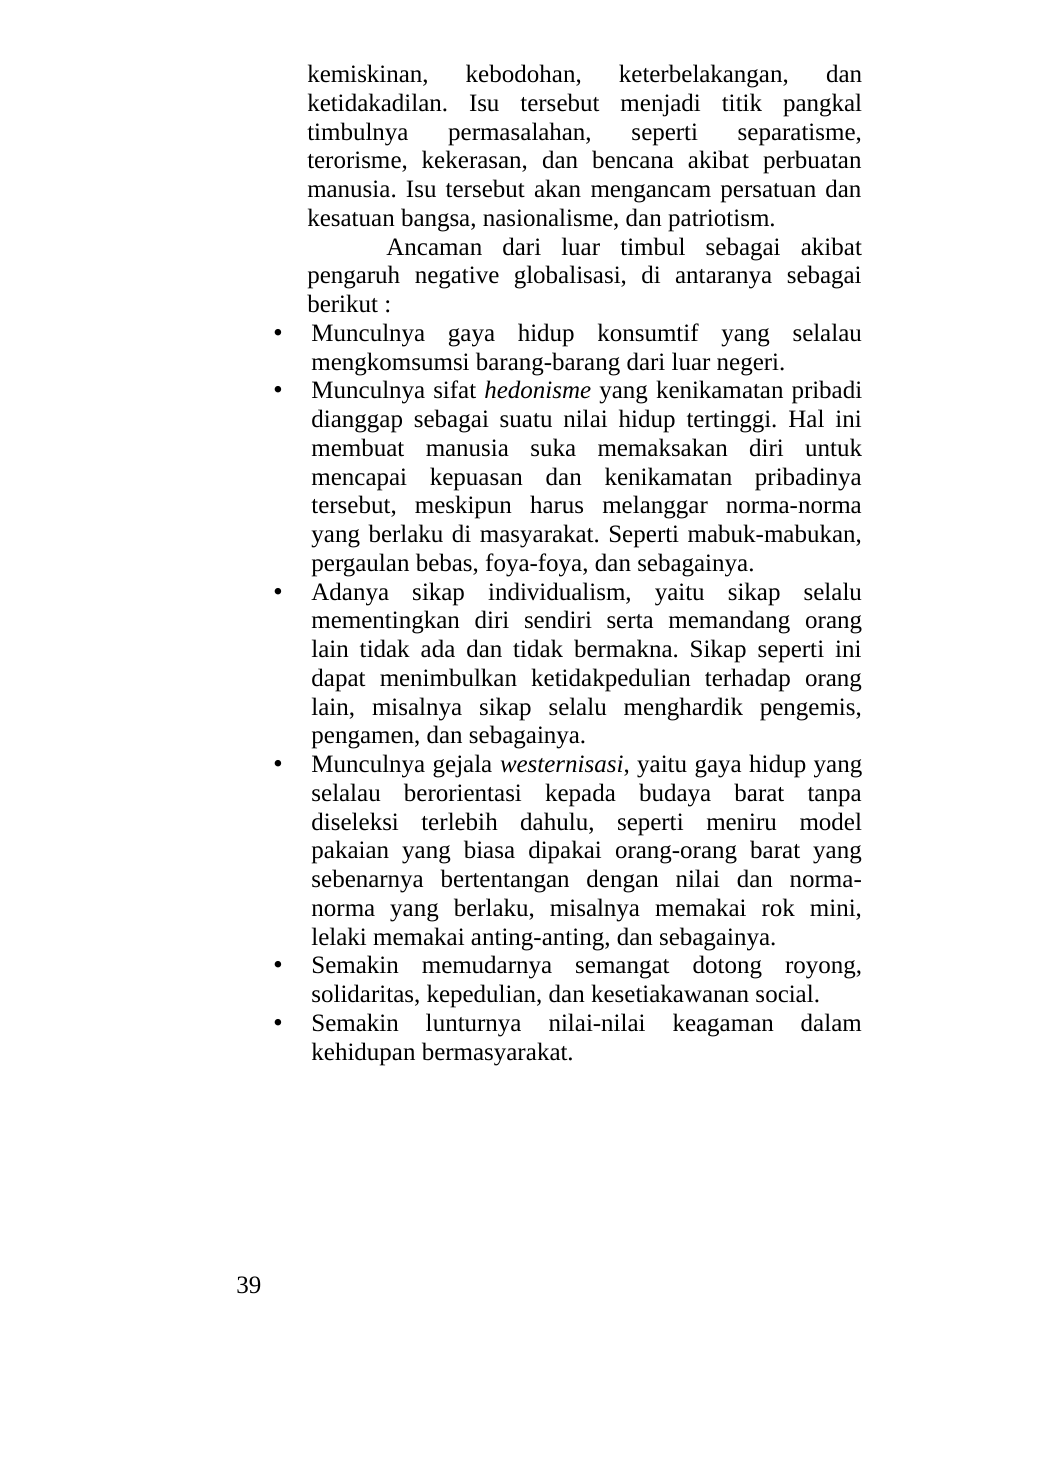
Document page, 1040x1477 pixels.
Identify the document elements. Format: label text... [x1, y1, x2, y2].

list Adanya sikap individualism, yaitu sikap selalu mementingkan diri sendiri serta memandang orang lain tidak ada dan tidak bermakna. Sikap seperti ini dapat menimbulkan ketidakpedulian terhadap orang lain, misalnya sikap selalu menghardik pengemis, pengamen, dan sebagainya. [274, 577, 862, 749]
list Semakin lunturnya nilai-nilai keagaman dalam kehidupan bermasyarakat. [274, 1008, 862, 1065]
text Ancaman dari luar timbul sebagai akibat pengaruh negative globalisasi, di antaranya sebagai berikut : [307, 232, 862, 318]
list Munculnya gejala westernisasi, yaitu gaya hidup yang selalau berorientasi kepada budaya barat tanpa diseleksi terlebih dahulu, seperti meniru model pakaian yang biasa dipakai orang-orang barat yang sebenarnya bertentangan dengan nilai dan norma- norma yang berlaku, misalnya memakai rok mini, lelaki memakai anting-anting, dan sebagainya. [274, 749, 862, 950]
list Munculnya gaya hidup konsumtif yang selalau mengkomsumsi barang-barang dari luar negeri. [274, 318, 862, 375]
list Munculnya sifat hedonisme yang kenikamatan pribadi dianggap sebagai suatu nilai hidup tertinggi. Hal ini membuat manusia suka memaksakan diri untuk mencapai kepuasan dan kenikamatan pribadinya tersebut, meskipun harus melanggar norma-norma yang berlaku di masyarakat. Seperti mabuk-mabukan, pergaulan bebas, foya-foya, dan sebagainya. [274, 375, 862, 577]
text kemiskinan, kebodohan, keterbelakangan, dan ketidakadilan. Isu tersebut menjadi titik pangkal timbulnya permasalahan, seperti separatisme, terorisme, kekerasan, dan bencana akibat perbuatan manusia. Isu tersebut akan mengancam persatuan dan kesatuan bangsa, nasionalisme, dan patriotism. [307, 59, 862, 232]
list Semakin memudarnya semangat dotong royong, solidaritas, kepedulian, dan kesetiakawanan social. [274, 950, 862, 1008]
